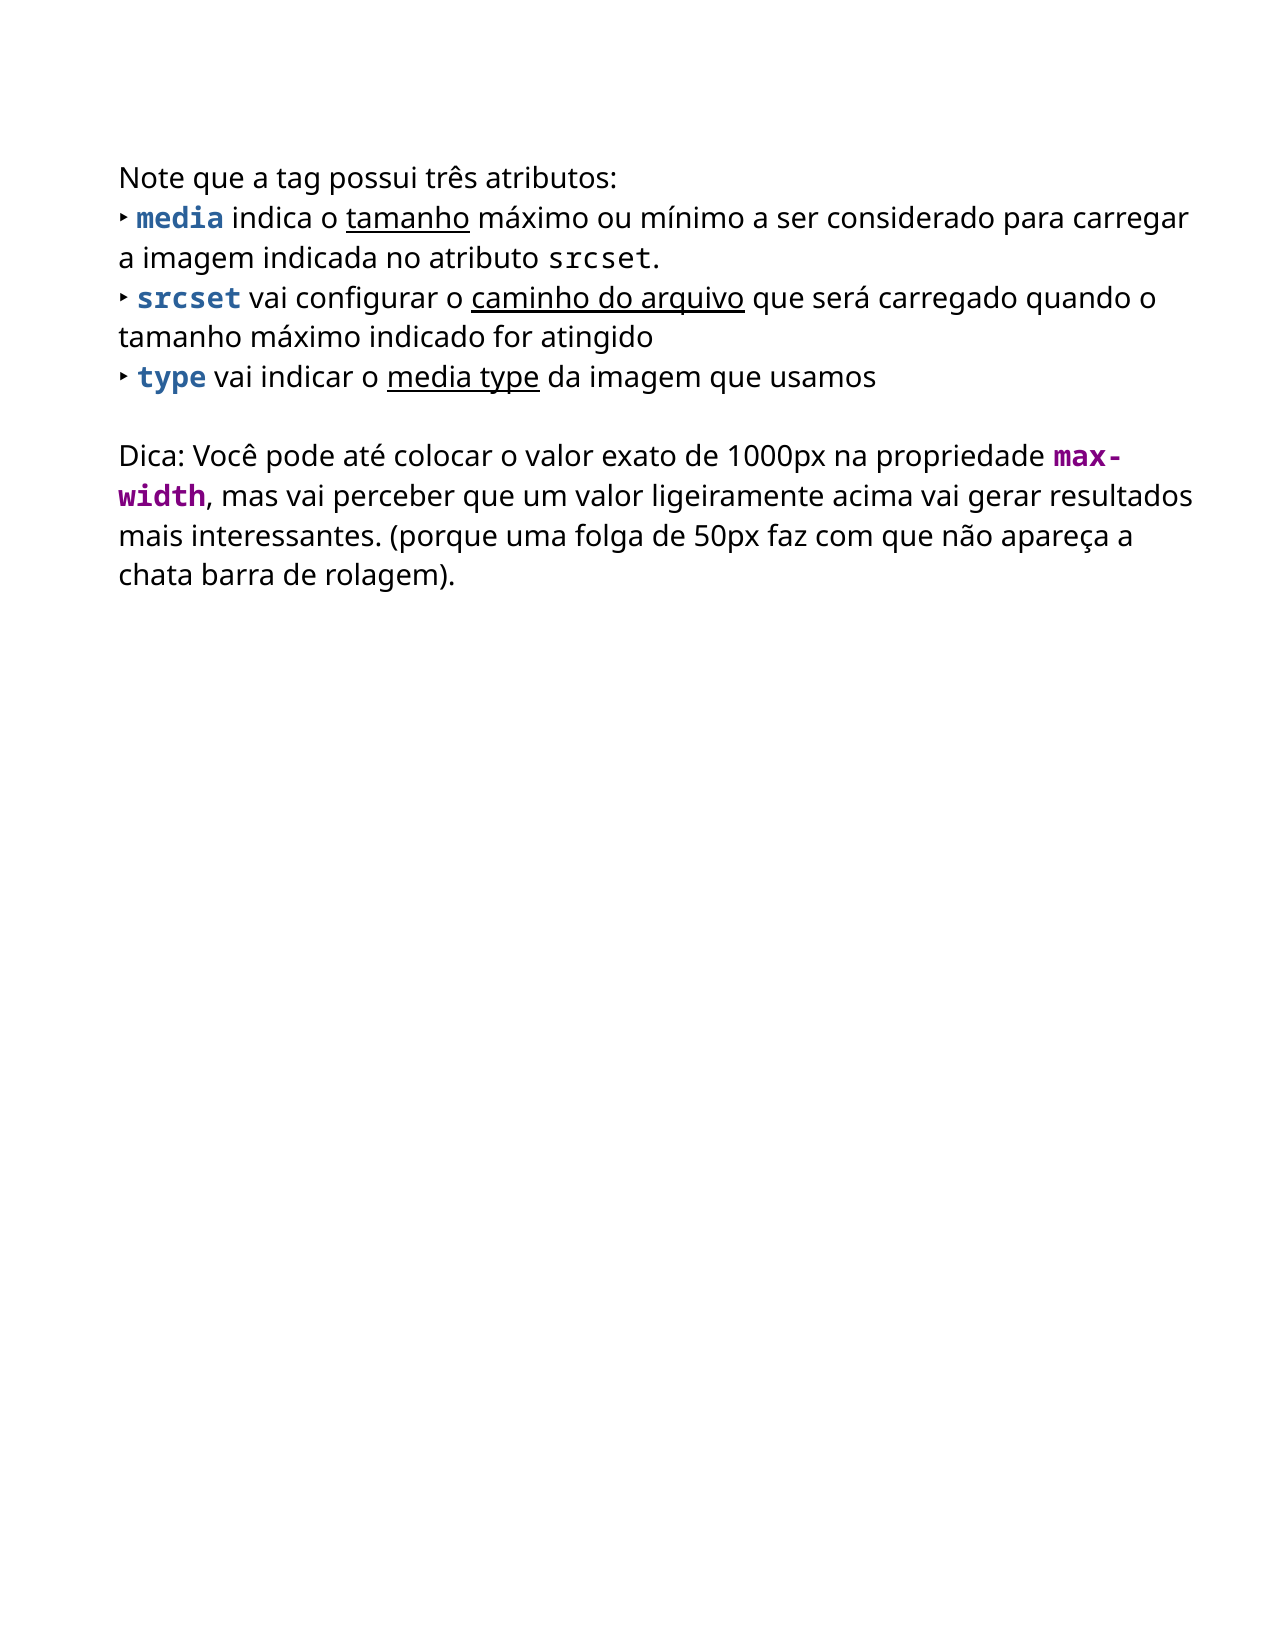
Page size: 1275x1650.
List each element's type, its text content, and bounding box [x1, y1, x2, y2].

text ‣ media indica o tamanho máximo ou mínimo a ser considerado para carregar a imagem indicada no atributo srcset. [118, 197, 1198, 277]
text ‣ srcset vai configurar o caminho do arquivo que será carregado quando o tamanho máximo indicado for atingido [118, 277, 1198, 356]
text Dica: Você pode até colocar o valor exato de 1000px na propriedade max-width, mas vai perceber que um valor ligeiramente acima vai gerar resultados mais interessantes. (porque uma folga de 50px faz com que não apareça a chata barra de rolagem). [118, 436, 1198, 594]
text ‣ type vai indicar o media type da imagem que usamos [118, 356, 1198, 396]
text Note que a tag possui três atributos: [118, 158, 1198, 197]
